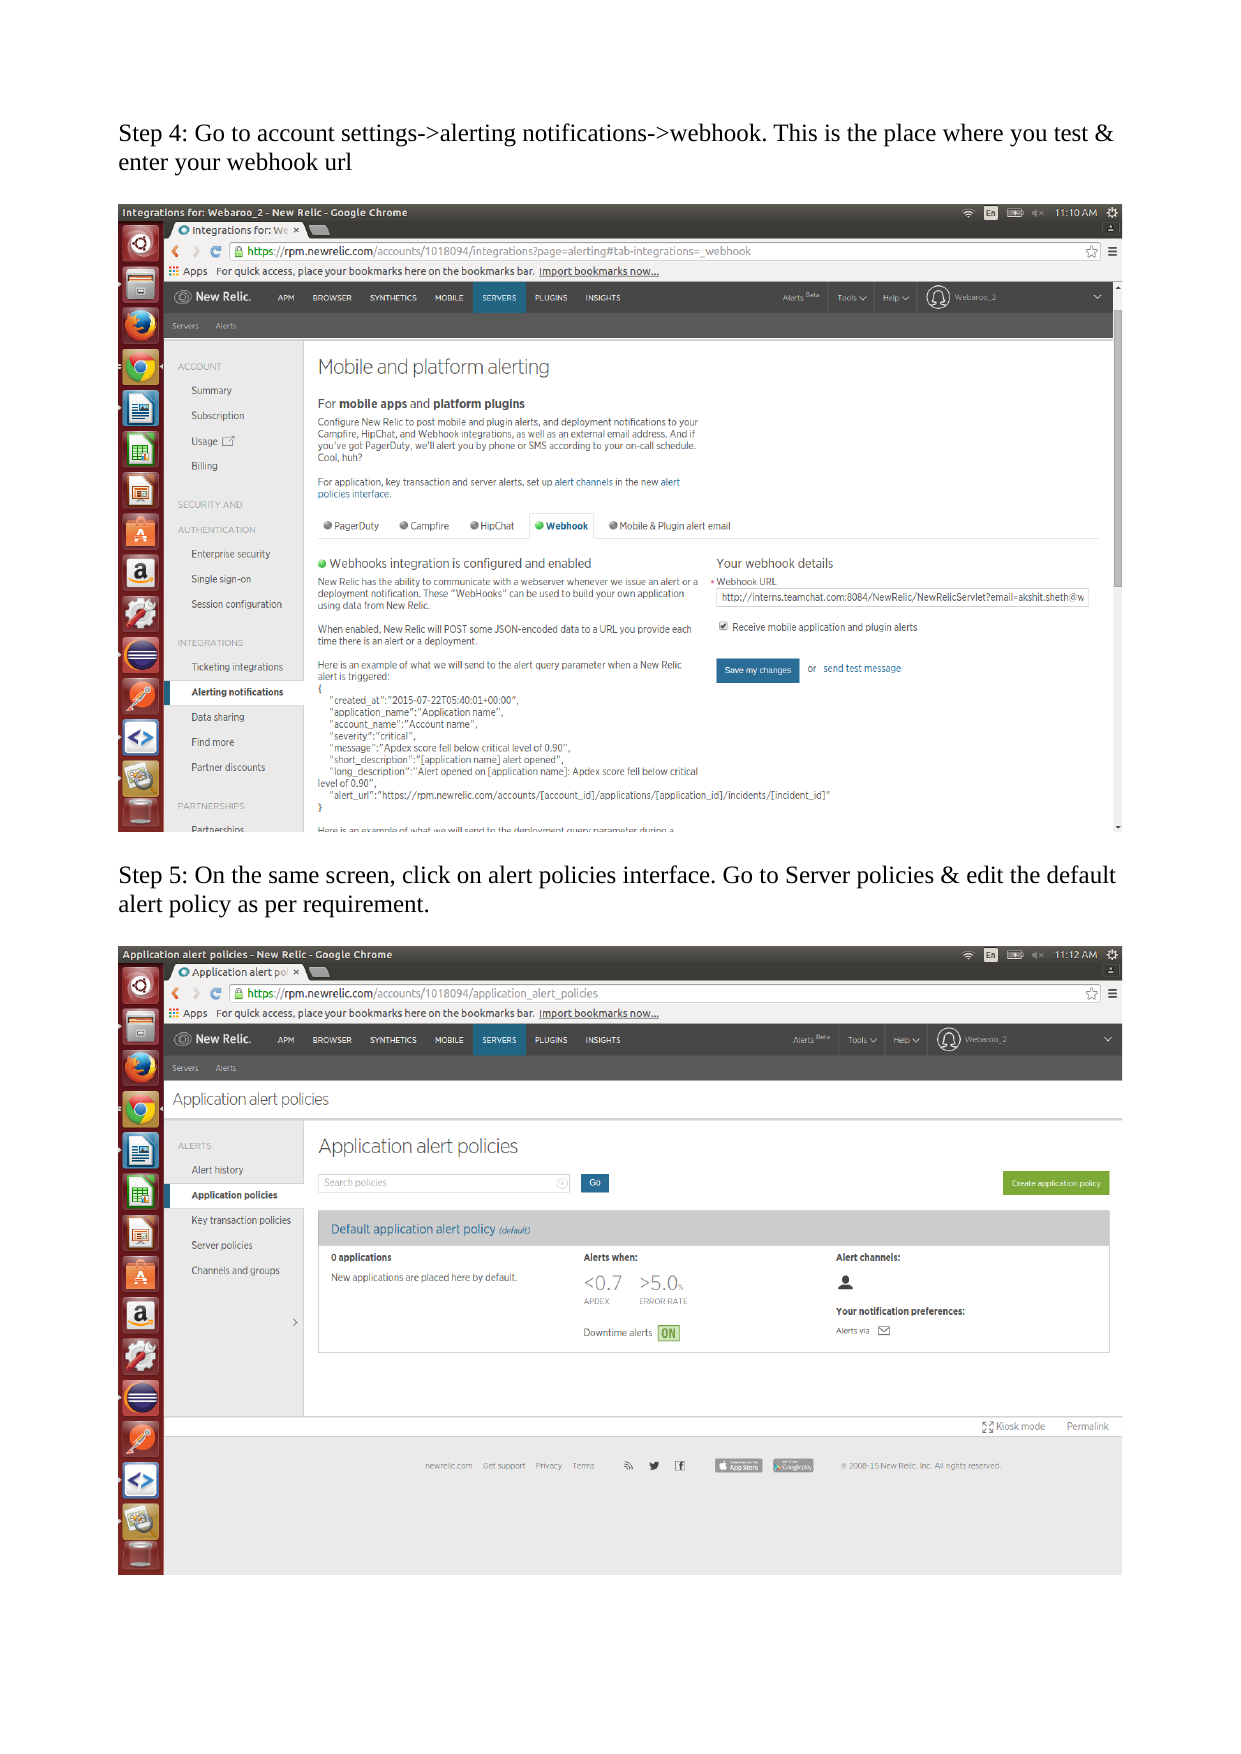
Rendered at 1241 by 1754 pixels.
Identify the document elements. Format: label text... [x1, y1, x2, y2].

picture [118, 946, 1123, 1575]
text Step 5: On the same screen, click on alert policies interface. Go to Server policies & edit the default alert policy as per requirement. [118, 861, 1122, 918]
picture [118, 204, 1123, 832]
text Step 4: Go to account settings->alerting notifications->webhook. This is the place where you test & enter your webhook url [118, 118, 1122, 176]
